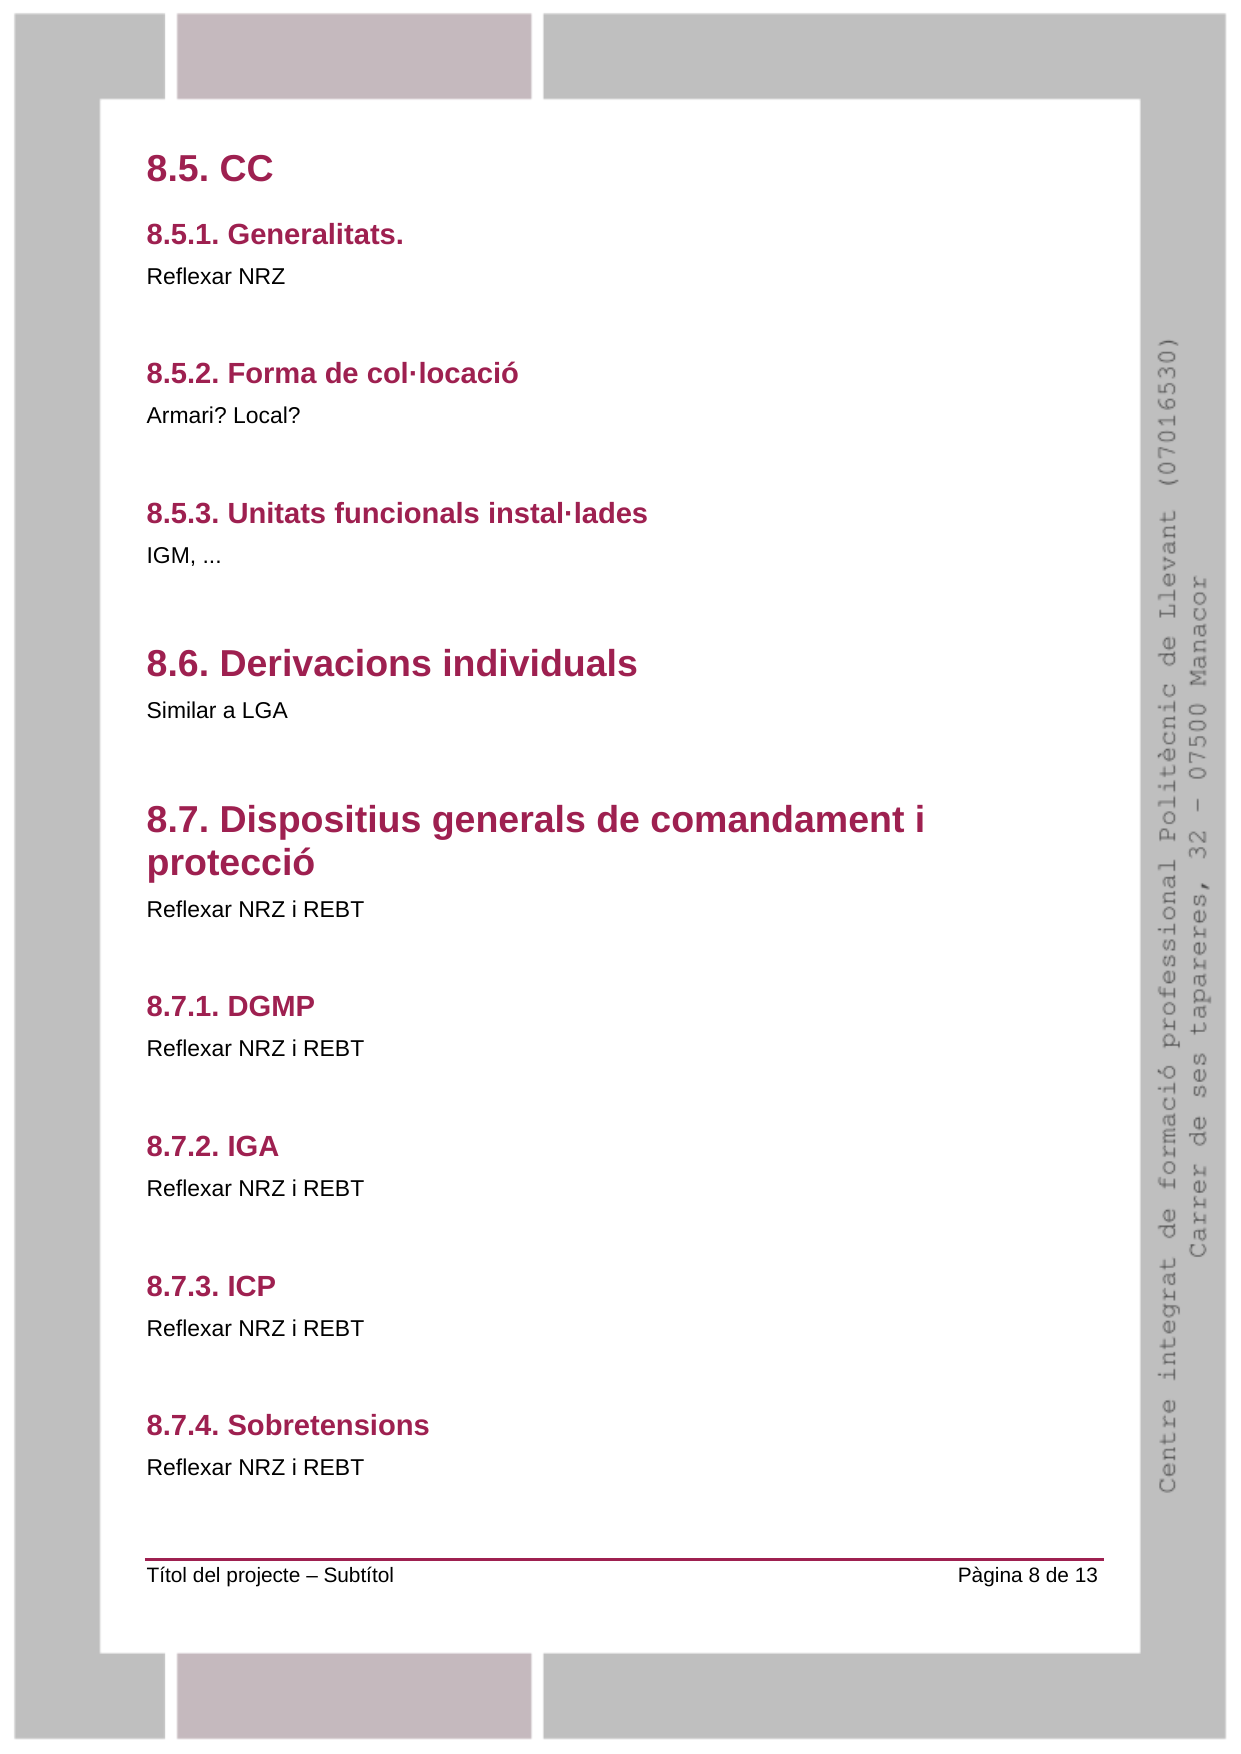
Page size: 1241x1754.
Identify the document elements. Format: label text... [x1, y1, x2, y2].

subtitle 8.7.1. DGMP [146, 989, 1098, 1023]
subtitle 8.7.2. IGA [146, 1129, 1098, 1162]
text Reflexar NRZ i REBT [146, 1035, 1098, 1062]
text Reflexar NRZ [146, 263, 1098, 289]
subtitle 8.7. Dispositius generals de comandament i protecció [146, 797, 1098, 883]
subtitle 8.7.3. ICP [146, 1268, 1098, 1302]
subtitle 8.5.2. Forma de col·locació [146, 356, 1098, 390]
text Reflexar NRZ i REBT [146, 1454, 1098, 1481]
text Reflexar NRZ i REBT [146, 1314, 1098, 1341]
subtitle 8.5.3. Unitats funcionals instal·lades [146, 496, 1098, 529]
subtitle 8.6. Derivacions individuals [146, 642, 1098, 685]
text Armari? Local? [146, 402, 1098, 429]
text Reflexar NRZ i REBT [146, 896, 1098, 922]
picture [0, 0, 1241, 1754]
text IGM, ... [146, 542, 1098, 568]
text Reflexar NRZ i REBT [146, 1175, 1098, 1201]
subtitle 8.7.4. Sobretensions [146, 1408, 1098, 1442]
subtitle 8.5.1. Generalitats. [146, 217, 1098, 250]
text Similar a LGA [146, 697, 1098, 724]
subtitle 8.5. CC [146, 146, 1098, 189]
